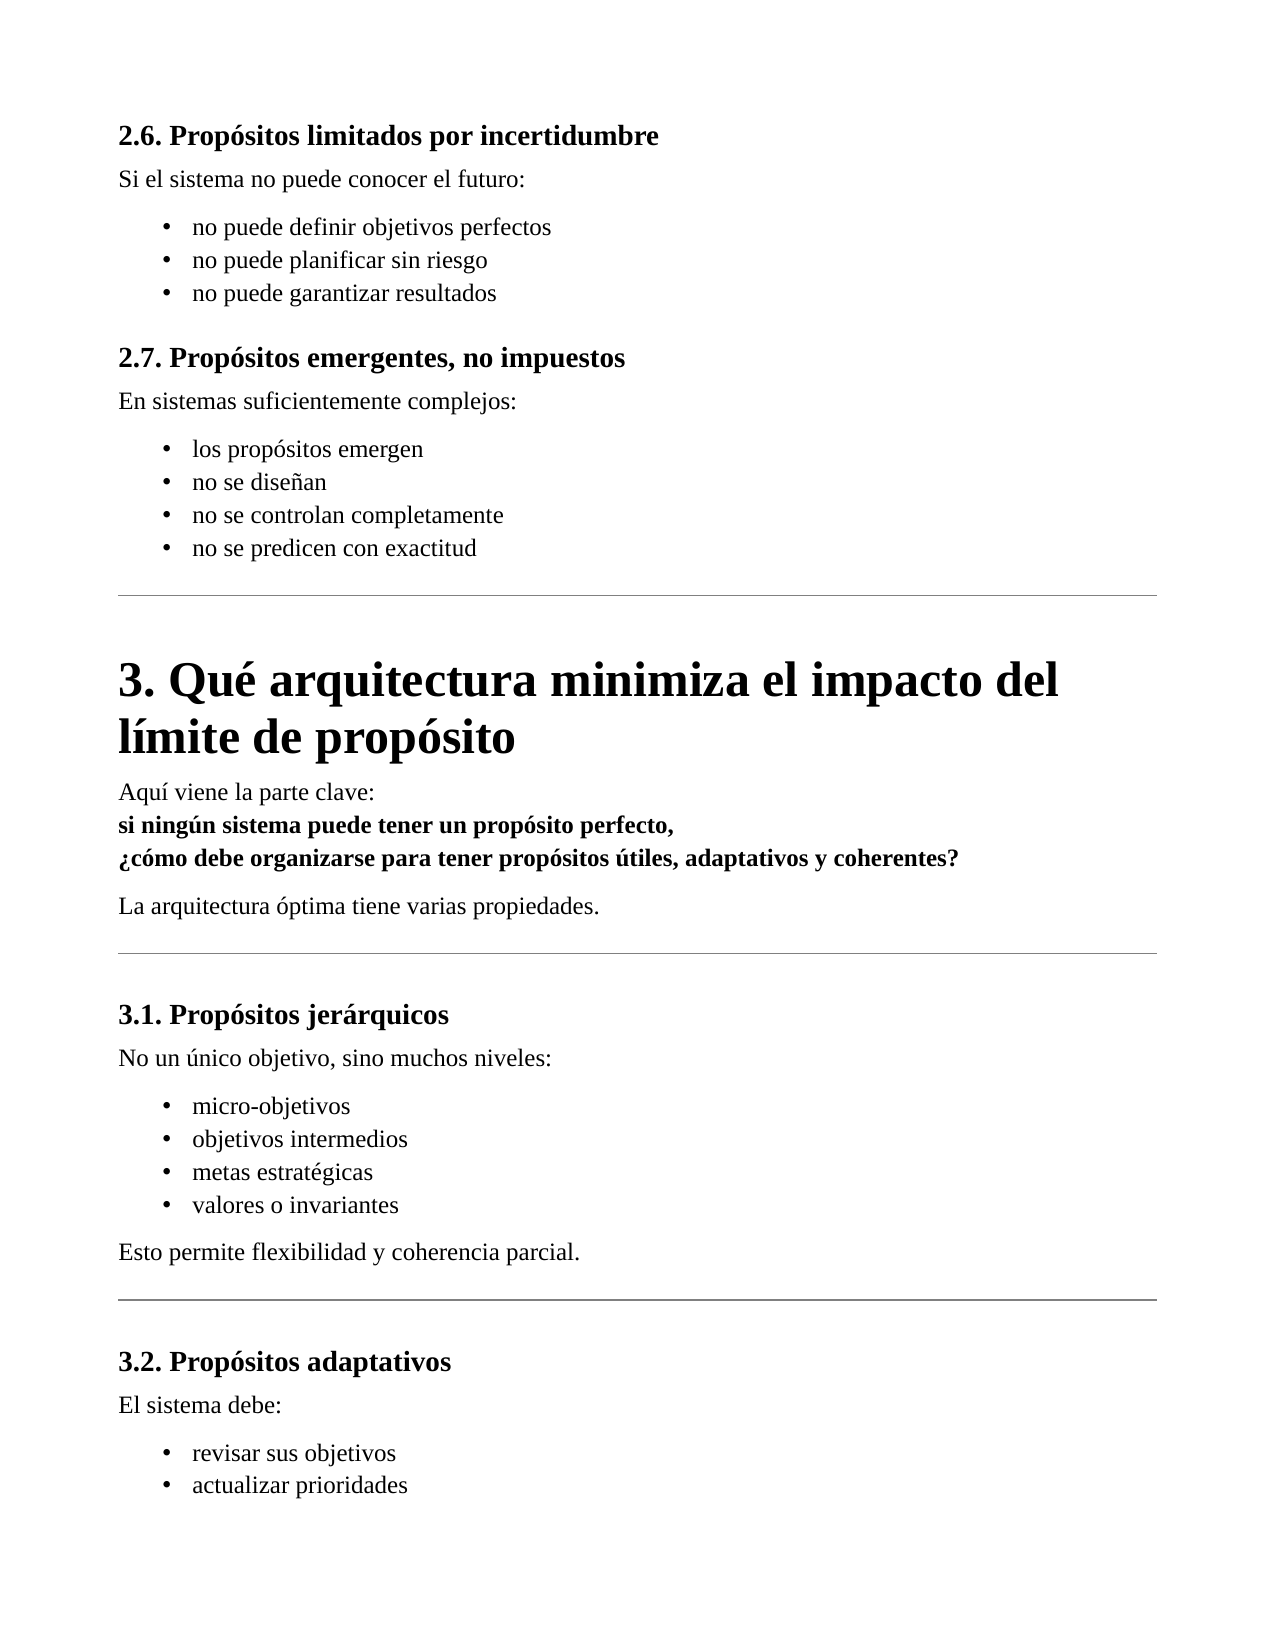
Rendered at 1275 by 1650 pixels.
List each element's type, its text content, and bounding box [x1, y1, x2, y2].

subtitle 2.7. Propósitos emergentes, no impuestos [118, 340, 1157, 373]
subtitle 3.1. Propósitos jerárquicos [118, 997, 1157, 1031]
list no se diseñan [162, 467, 1157, 495]
text La arquitectura óptima tiene varias propiedades. [118, 891, 1157, 919]
list micro-objetivos [162, 1091, 1157, 1119]
list los propósitos emergen [162, 434, 1157, 462]
text Esto permite flexibilidad y coherencia parcial. [118, 1237, 1157, 1266]
text En sistemas suficientemente complejos: [118, 386, 1157, 415]
text Si el sistema no puede conocer el futuro: [118, 164, 1157, 193]
list no se controlan completamente [162, 500, 1157, 528]
list no se predicen con exactitud [162, 533, 1157, 561]
subtitle 2.6. Propósitos limitados por incertidumbre [118, 118, 1157, 152]
text El sistema debe: [118, 1390, 1157, 1419]
list actualizar prioridades [162, 1471, 1157, 1499]
subtitle 3. Qué arquitectura minimiza el impacto del límite de propósito [118, 649, 1157, 764]
list no puede planificar sin riesgo [162, 245, 1157, 273]
list metas estratégicas [162, 1157, 1157, 1186]
list revisar sus objetivos [162, 1438, 1157, 1466]
list objetivos intermedios [162, 1124, 1157, 1153]
text No un único objetivo, sino muchos niveles: [118, 1043, 1157, 1072]
list no puede garantizar resultados [162, 278, 1157, 307]
subtitle 3.2. Propósitos adaptativos [118, 1344, 1157, 1377]
list no puede definir objetivos perfectos [162, 212, 1157, 241]
list valores o invariantes [162, 1190, 1157, 1219]
text Aquí viene la parte clave: si ningún sistema puede tener un propósito perfecto, ¿cómo debe organizarse para tener propósitos útiles, adaptativos y coherentes? [118, 777, 1157, 872]
